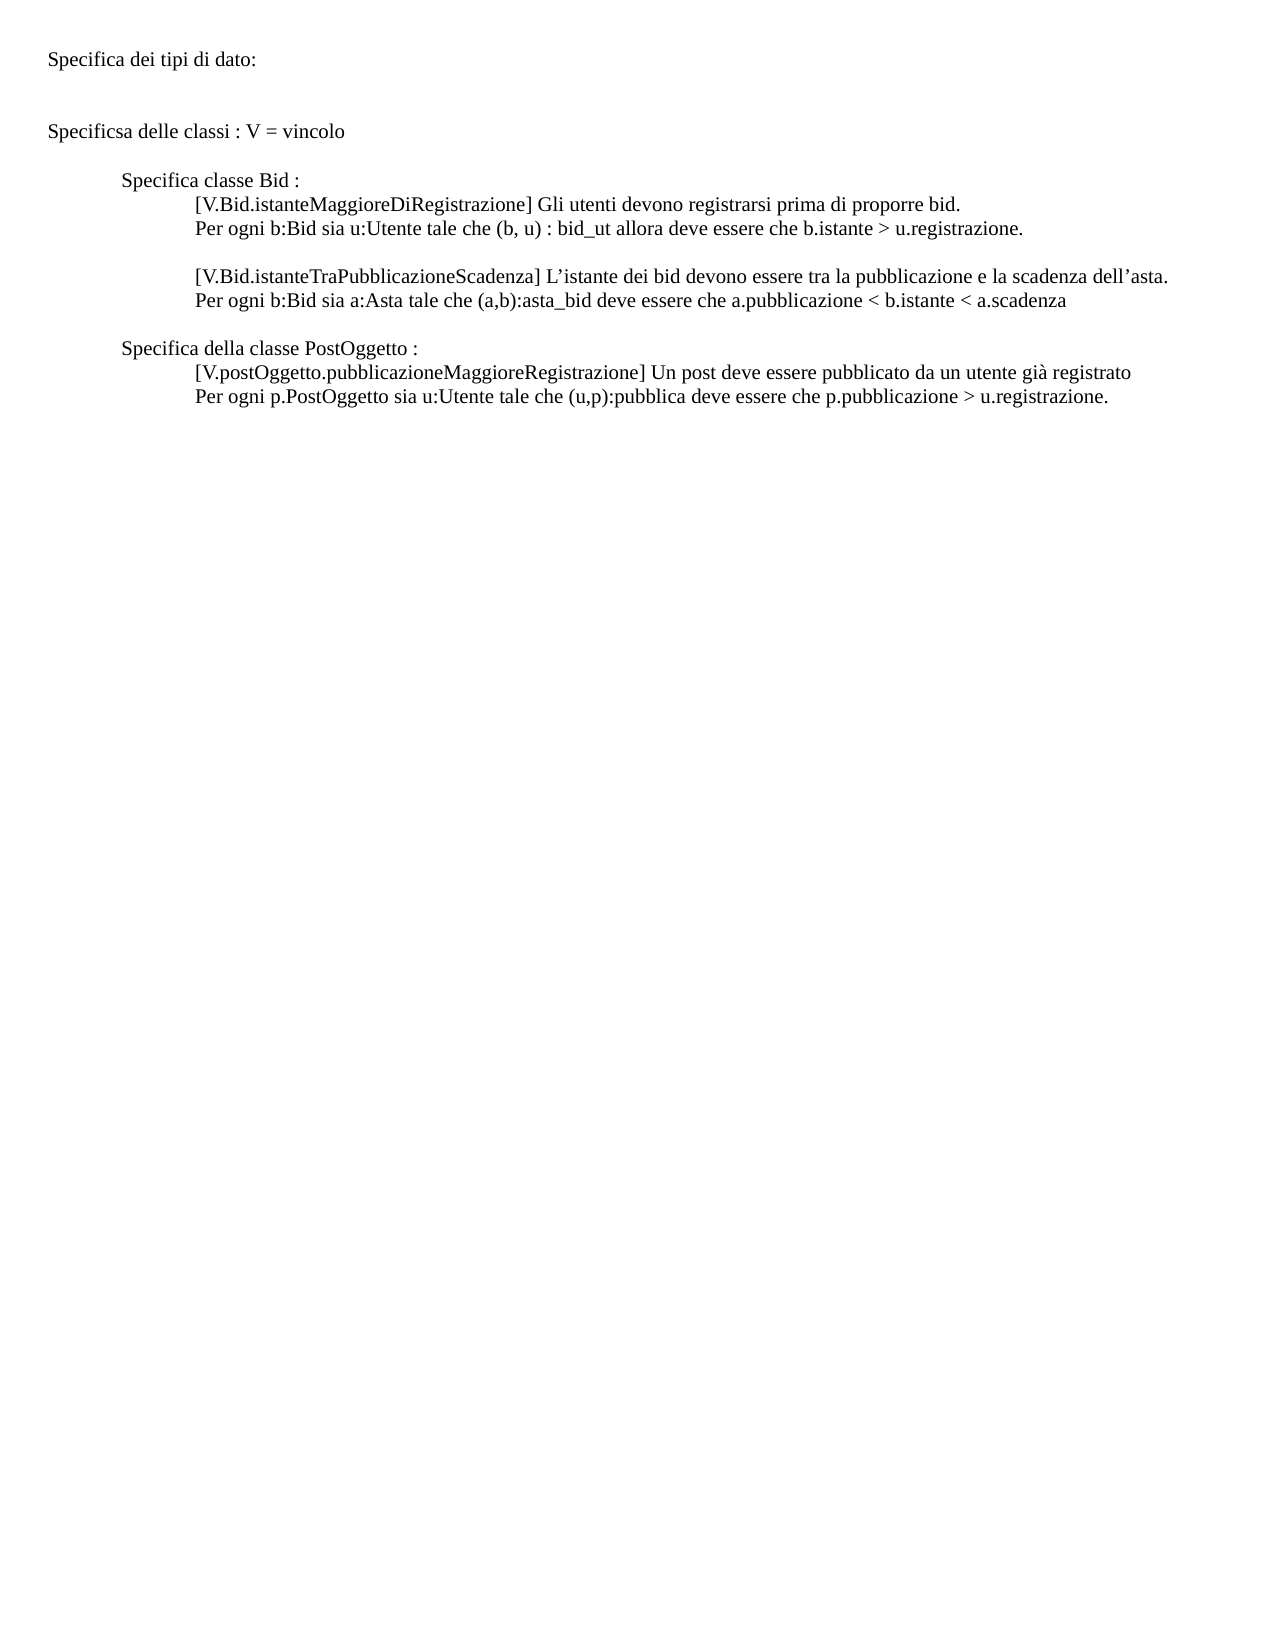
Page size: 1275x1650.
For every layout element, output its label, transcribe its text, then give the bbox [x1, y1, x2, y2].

text Specifica classe Bid : [47, 168, 1228, 192]
text Per ogni p.PostOggetto sia u:Utente tale che (u,p):pubblica deve essere che p.pubblicazione > u.registrazione. [47, 384, 1228, 408]
text Specifica della classe PostOggetto : [47, 336, 1228, 360]
text [V.Bid.istanteMaggioreDiRegistrazione] Gli utenti devono registrarsi prima di proporre bid. [47, 192, 1228, 216]
text Per ogni b:Bid sia a:Asta tale che (a,b):asta_bid deve essere che a.pubblicazione < b.istante < a.scadenza [47, 288, 1228, 312]
text Per ogni b:Bid sia u:Utente tale che (b, u) : bid_ut allora deve essere che b.istante > u.registrazione. [47, 216, 1228, 240]
text Specificsa delle classi : V = vincolo [47, 119, 1228, 143]
text [V.Bid.istanteTraPubblicazioneScadenza] L’istante dei bid devono essere tra la pubblicazione e la scadenza dell’asta. [47, 264, 1228, 288]
text [V.postOggetto.pubblicazioneMaggioreRegistrazione] Un post deve essere pubblicato da un utente già registrato [47, 360, 1228, 384]
text Specifica dei tipi di dato: [47, 47, 1228, 71]
